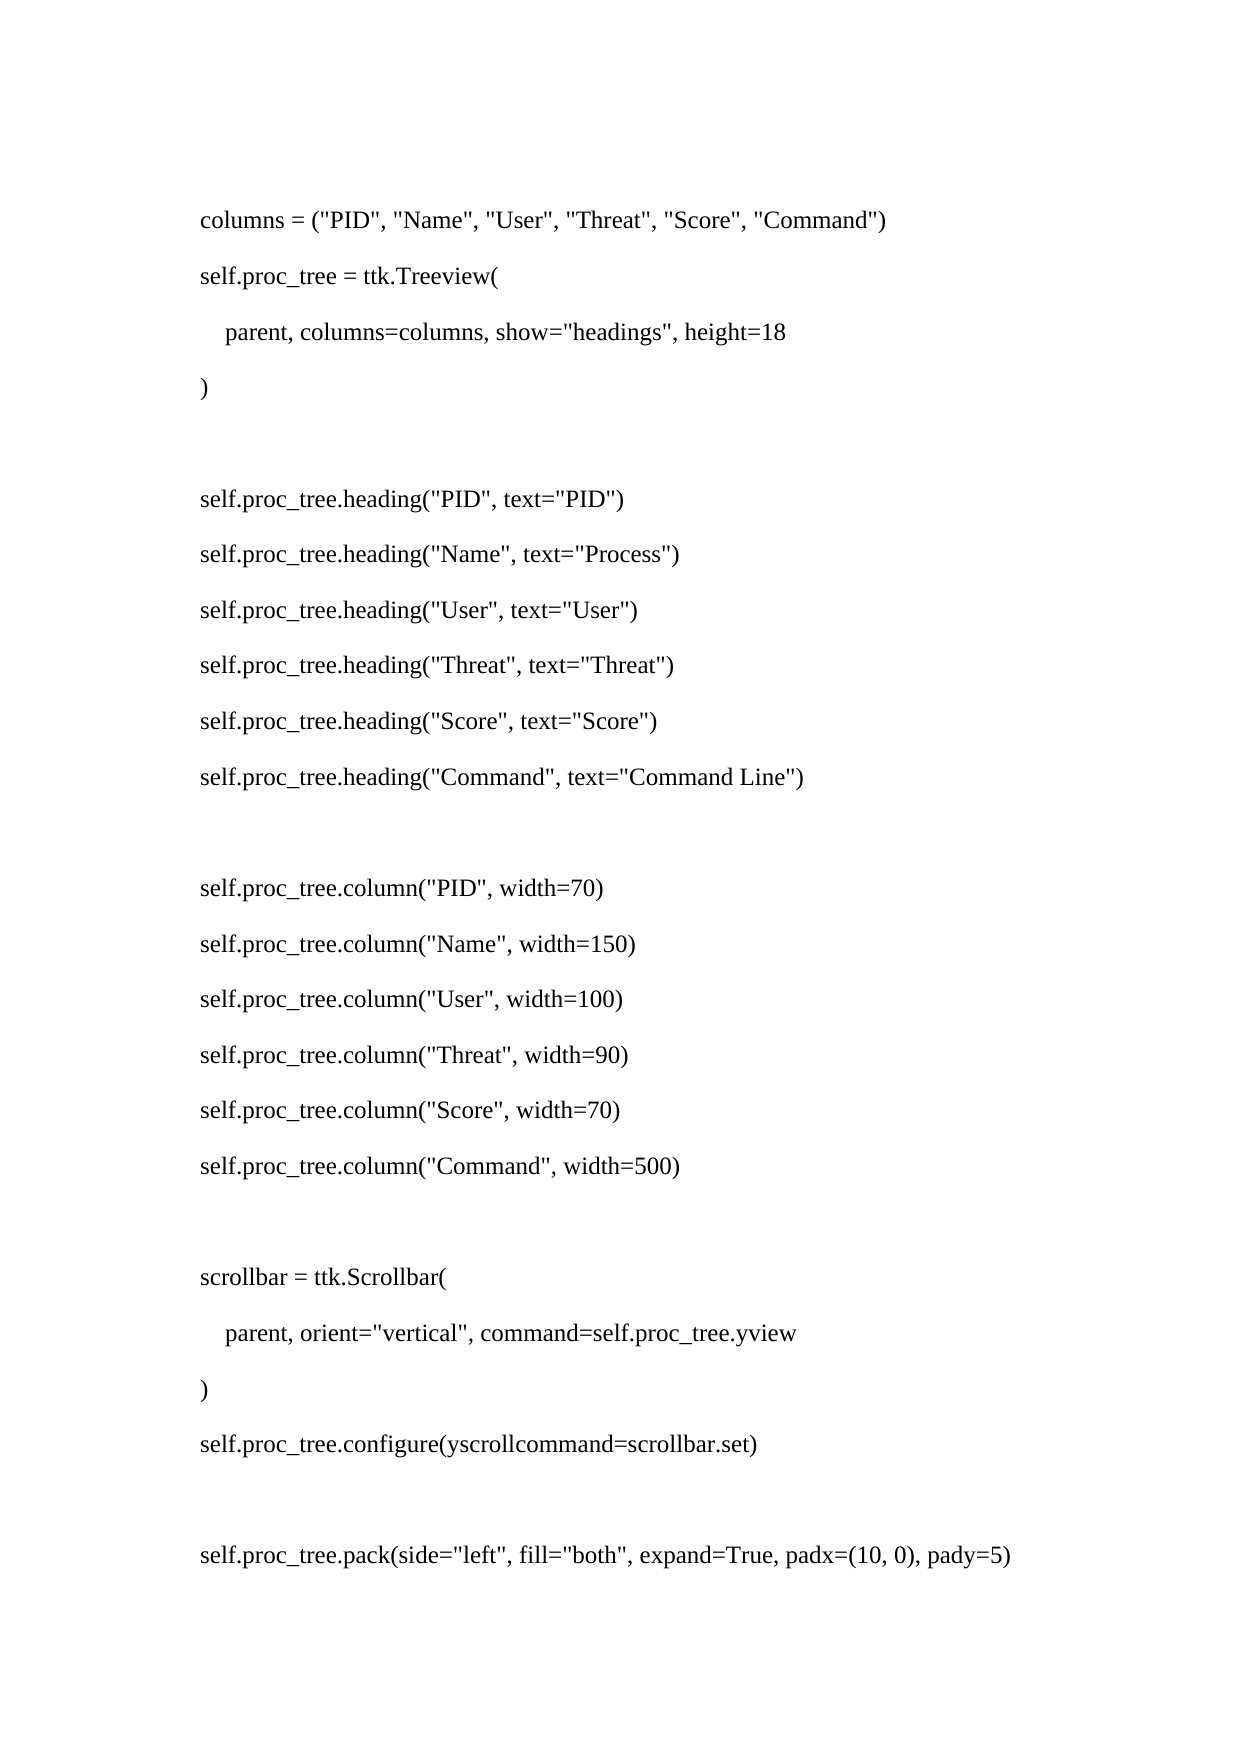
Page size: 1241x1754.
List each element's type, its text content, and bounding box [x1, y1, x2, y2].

text self.proc_tree.heading("User", text="User") [150, 595, 1091, 624]
text parent, orient="vertical", command=self.proc_tree.yview [150, 1318, 1091, 1347]
text self.proc_tree.column("Command", width=500) [150, 1151, 1091, 1180]
text self.proc_tree.pack(side="left", fill="both", expand=True, padx=(10, 0), pady=5) [150, 1541, 1091, 1569]
text self.proc_tree.heading("Name", text="Process") [150, 539, 1091, 568]
text self.proc_tree.column("User", width=100) [150, 984, 1091, 1013]
text self.proc_tree.column("Threat", width=90) [150, 1040, 1091, 1069]
text self.proc_tree.heading("PID", text="PID") [150, 484, 1091, 512]
text self.proc_tree.configure(yscrollcommand=scrollbar.set) [150, 1429, 1091, 1458]
text self.proc_tree = ttk.Treeview( [150, 261, 1091, 290]
text self.proc_tree.column("Name", width=150) [150, 929, 1091, 957]
text ) [150, 372, 1091, 401]
text self.proc_tree.column("PID", width=70) [150, 873, 1091, 902]
text ) [150, 1374, 1091, 1402]
text self.proc_tree.column("Score", width=70) [150, 1096, 1091, 1124]
text parent, columns=columns, show="headings", height=18 [150, 317, 1091, 346]
text self.proc_tree.heading("Command", text="Command Line") [150, 762, 1091, 791]
text columns = ("PID", "Name", "User", "Threat", "Score", "Command") [150, 206, 1091, 234]
text self.proc_tree.heading("Threat", text="Threat") [150, 651, 1091, 679]
text self.proc_tree.heading("Score", text="Score") [150, 706, 1091, 735]
text scrollbar = ttk.Scrollbar( [150, 1262, 1091, 1291]
